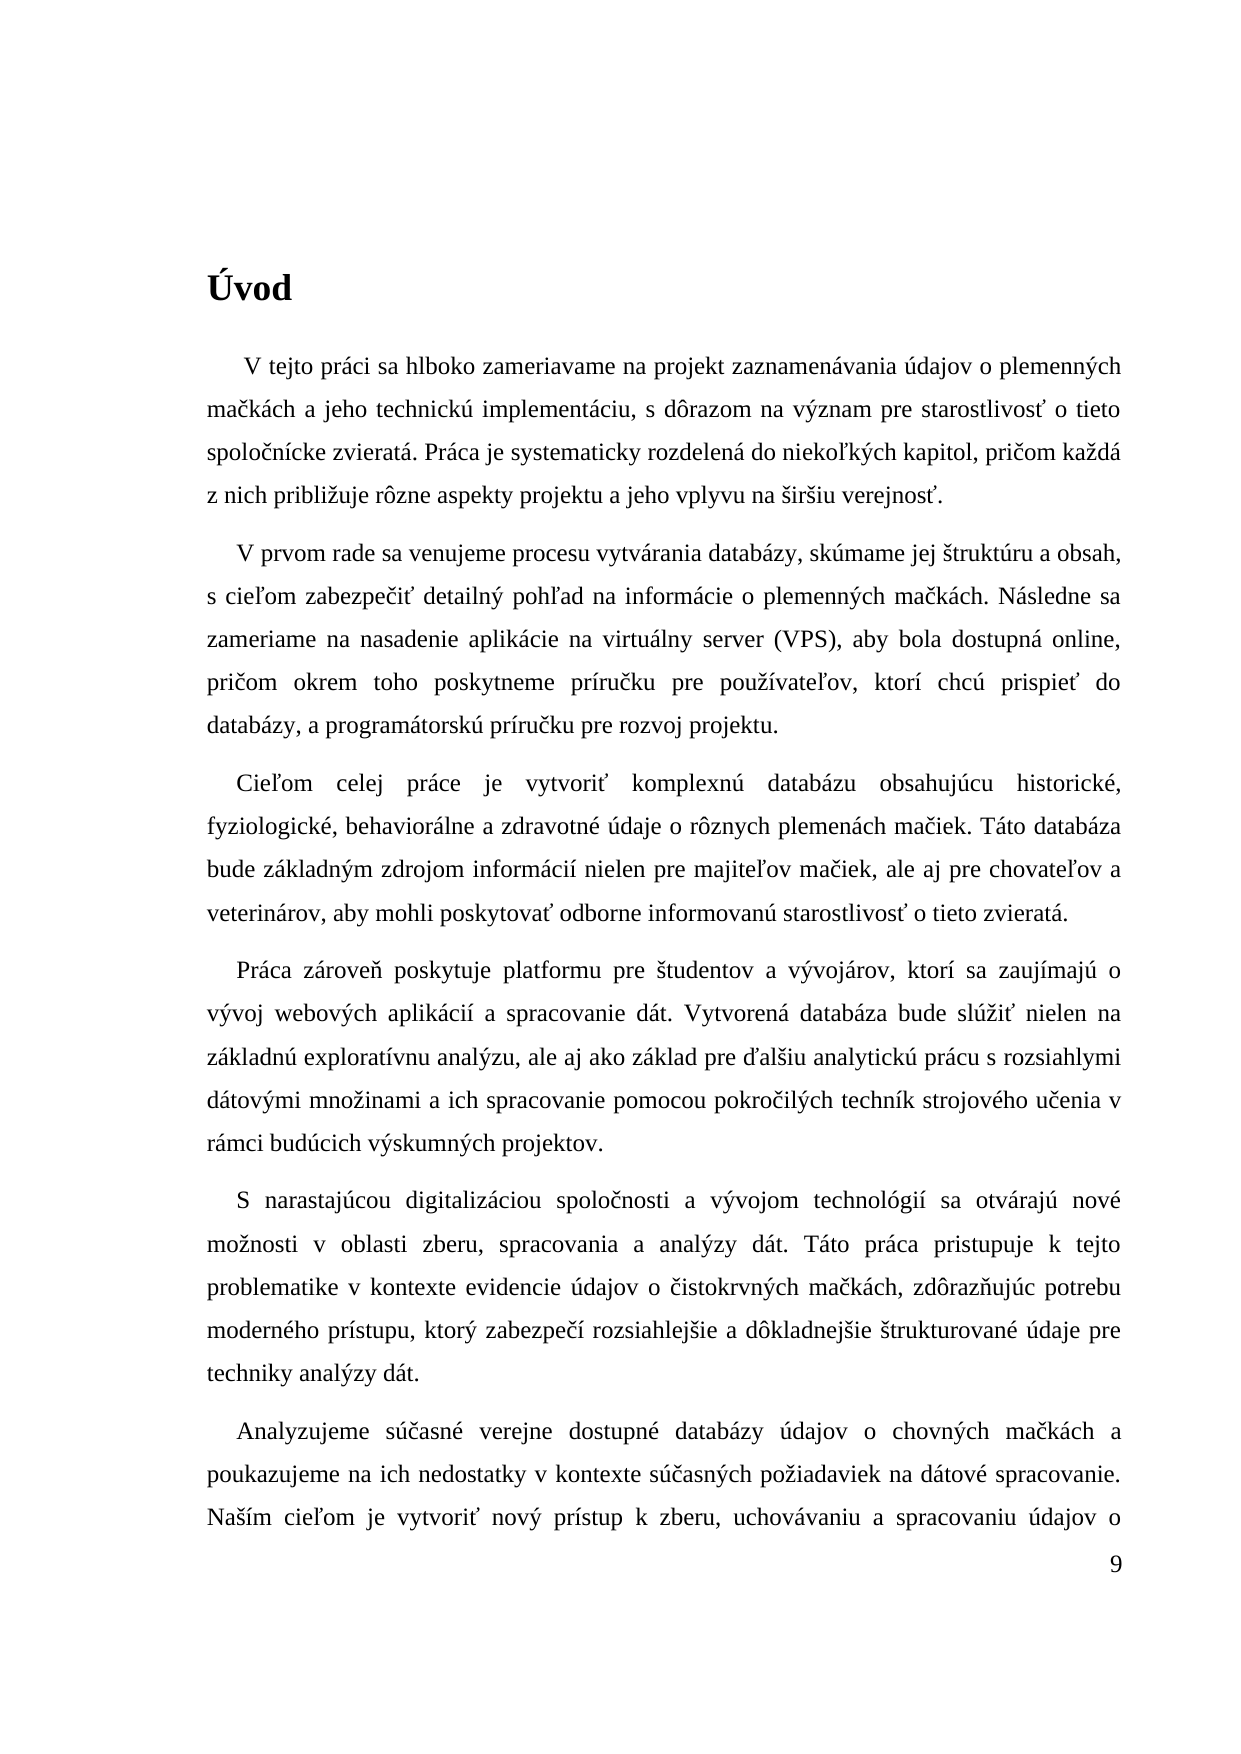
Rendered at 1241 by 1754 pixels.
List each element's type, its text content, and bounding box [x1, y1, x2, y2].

text Analyzujeme súčasné verejne dostupné databázy údajov o chovných mačkách a poukazujeme na ich nedostatky v kontexte súčasných požiadaviek na dátové spracovanie. Naším cieľom je vytvoriť nový prístup k zberu, uchovávaniu a spracovaniu údajov o [207, 1416, 1122, 1531]
text Práca zároveň poskytuje platformu pre študentov a vývojárov, ktorí sa zaujímajú o vývoj webových aplikácií a spracovanie dát. Vytvorená databáza bude slúžiť nielen na základnú exploratívnu analýzu, ale aj ako základ pre ďalšiu analytickú prácu s rozsiahlymi dátovými množinami a ich spracovanie pomocou pokročilých techník strojového učenia v rámci budúcich výskumných projektov. [207, 955, 1122, 1157]
text V prvom rade sa venujeme procesu vytvárania databázy, skúmame jej štruktúru a obsah, s cieľom zabezpečiť detailný pohľad na informácie o plemenných mačkách. Následne sa zameriame na nasadenie aplikácie na virtuálny server (VPS), aby bola dostupná online, pričom okrem toho poskytneme príručku pre používateľov, ktorí chcú prispieť do databázy, a programátorskú príručku pre rozvoj projektu. [207, 538, 1122, 739]
subtitle Úvod [207, 266, 1122, 309]
text S narastajúcou digitalizáciou spoločnosti a vývojom technológií sa otvárajú nové možnosti v oblasti zberu, spracovania a analýzy dát. Táto práca pristupuje k tejto problematike v kontexte evidencie údajov o čistokrvných mačkách, zdôrazňujúc potrebu moderného prístupu, ktorý zabezpečí rozsiahlejšie a dôkladnejšie štrukturované údaje pre techniky analýzy dát. [207, 1186, 1122, 1387]
text V tejto práci sa hlboko zameriavame na projekt zaznamenávania údajov o plemenných mačkách a jeho technickú implementáciu, s dôrazom na význam pre starostlivosť o tieto spoločnícke zvieratá. Práca je systematicky rozdelená do niekoľkých kapitol, pričom každá z nich približuje rôzne aspekty projektu a jeho vplyvu na širšiu verejnosť. [207, 351, 1122, 509]
text Cieľom celej práce je vytvoriť komplexnú databázu obsahujúcu historické, fyziologické, behaviorálne a zdravotné údaje o rôznych plemenách mačiek. Táto databáza bude základným zdrojom informácií nielen pre majiteľov mačiek, ale aj pre chovateľov a veterinárov, aby mohli poskytovať odborne informovanú starostlivosť o tieto zvieratá. [207, 768, 1122, 926]
